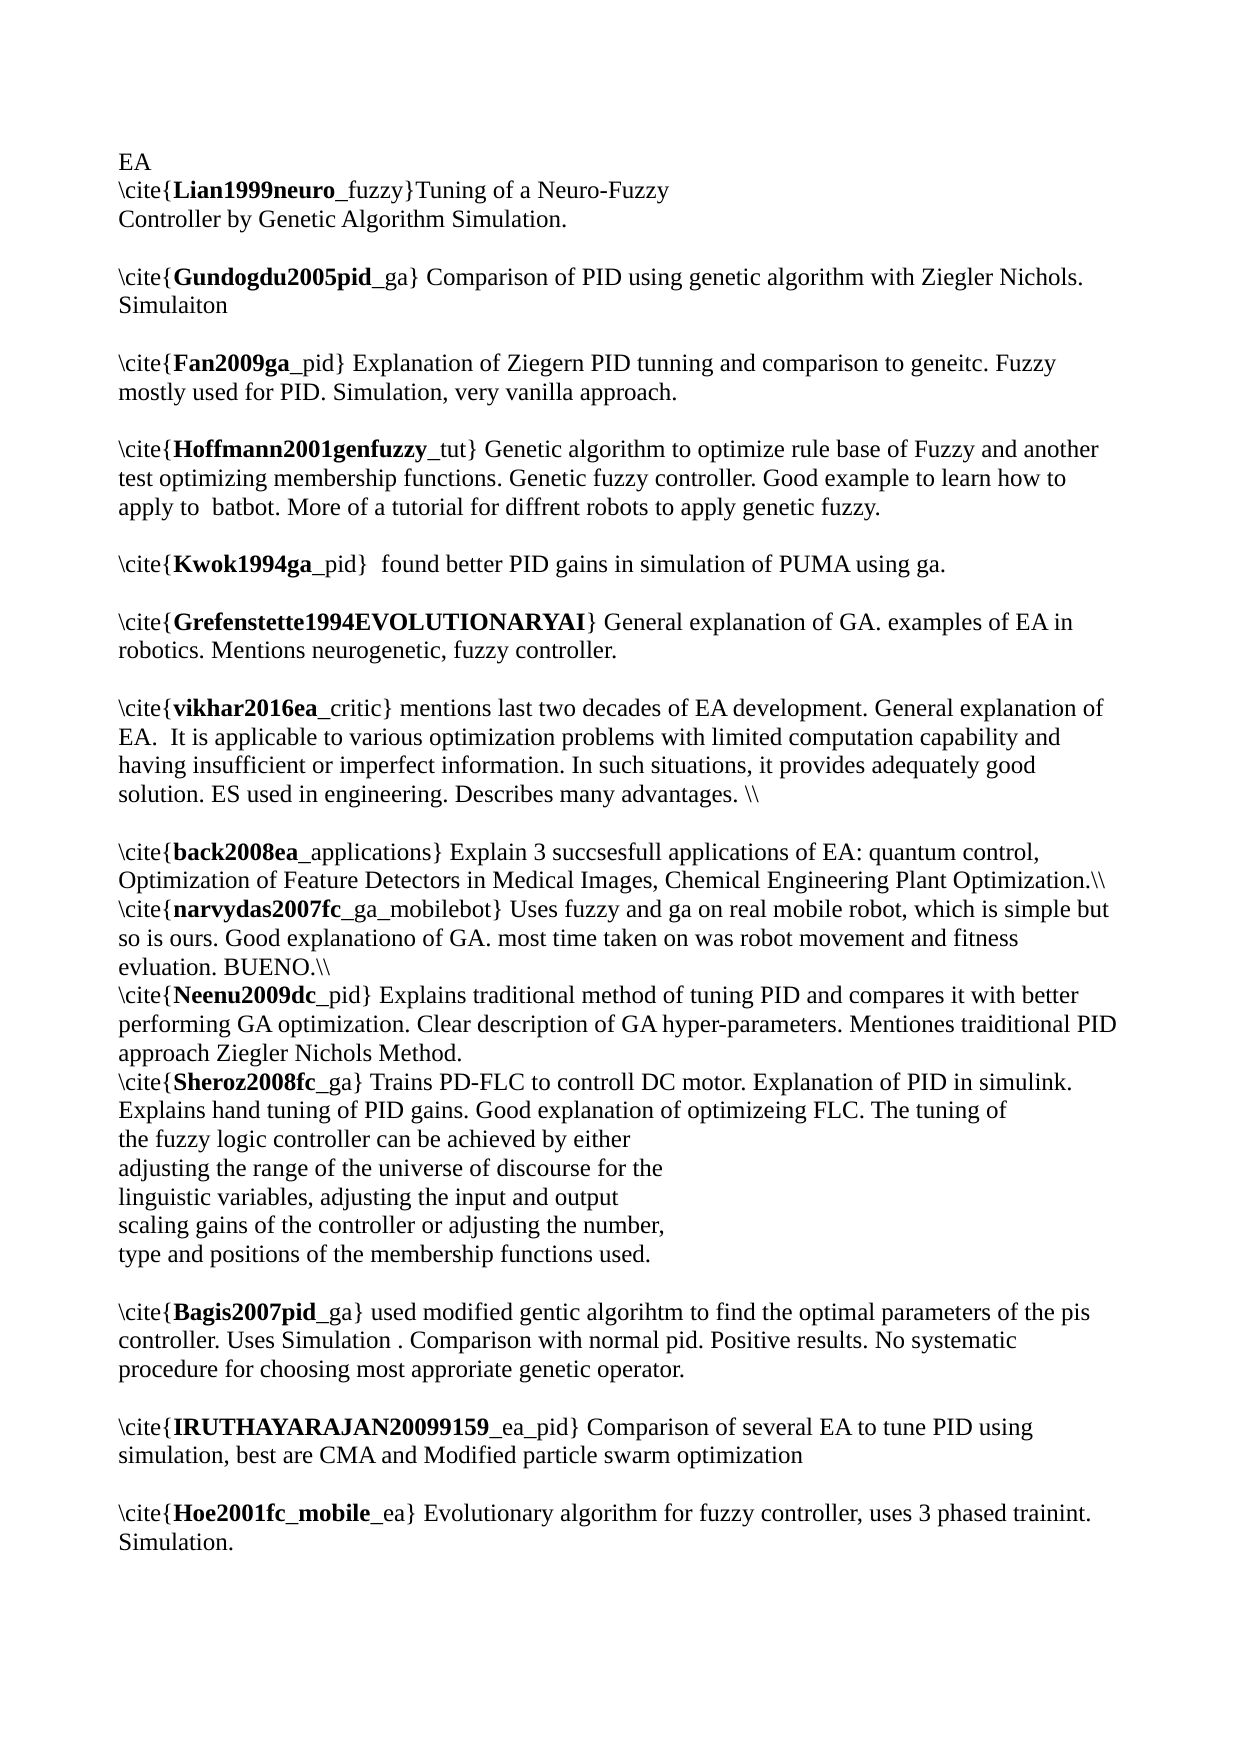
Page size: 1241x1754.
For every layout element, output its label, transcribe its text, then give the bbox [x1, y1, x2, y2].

text the fuzzy logic controller can be achieved by either [118, 1124, 1122, 1153]
text \cite{Hoffmann2001genfuzzy_tut} Genetic algorithm to optimize rule base of Fuzzy and another test optimizing membership functions. Genetic fuzzy controller. Good example to learn how to apply to batbot. More of a tutorial for diffrent robots to apply genetic fuzzy. [118, 434, 1122, 521]
text \cite{Kwok1994ga_pid} found better PID gains in simulation of PUMA using ga. [118, 549, 1122, 578]
text Controller by Genetic Algorithm Simulation. [118, 204, 1122, 233]
text \cite{Lian1999neuro_fuzzy}Tuning of a Neuro-Fuzzy [118, 176, 1122, 204]
text \cite{Sheroz2008fc_ga} Trains PD-FLC to controll DC motor. Explanation of PID in simulink. Explains hand tuning of PID gains. Good explanation of optimizeing FLC. The tuning of [118, 1067, 1122, 1124]
text linguistic variables, adjusting the input and output [118, 1182, 1122, 1211]
text \cite{Gundogdu2005pid_ga} Comparison of PID using genetic algorithm with Ziegler Nichols. Simulaiton [118, 262, 1122, 319]
text EA [118, 147, 1122, 176]
text \cite{narvydas2007fc_ga_mobilebot} Uses fuzzy and ga on real mobile robot, which is simple but so is ours. Good explanationo of GA. most time taken on was robot movement and fitness evluation. BUENO.\\ [118, 894, 1122, 981]
text \cite{Grefenstette1994EVOLUTIONARYAI} General explanation of GA. examples of EA in robotics. Mentions neurogenetic, fuzzy controller. [118, 607, 1122, 664]
text \cite{back2008ea_applications} Explain 3 succsesfull applications of EA: quantum control, Optimization of Feature Detectors in Medical Images, Chemical Engineering Plant Optimization.\\ [118, 837, 1122, 894]
text \cite{Fan2009ga_pid} Explanation of Ziegern PID tunning and comparison to geneitc. Fuzzy mostly used for PID. Simulation, very vanilla approach. [118, 348, 1122, 406]
text scaling gains of the controller or adjusting the number, [118, 1211, 1122, 1239]
text type and positions of the membership functions used. [118, 1239, 1122, 1268]
text \cite{Hoe2001fc_mobile_ea} Evolutionary algorithm for fuzzy controller, uses 3 phased trainint. Simulation. [118, 1498, 1122, 1556]
text adjusting the range of the universe of discourse for the [118, 1153, 1122, 1182]
text \cite{Bagis2007pid_ga} used modified gentic algorihtm to find the optimal parameters of the pis controller. Uses Simulation . Comparison with normal pid. Positive results. No systematic procedure for choosing most approriate genetic operator. [118, 1297, 1122, 1383]
text \cite{vikhar2016ea_critic} mentions last two decades of EA development. General explanation of EA. It is applicable to various optimization problems with limited computation capability and having insufficient or imperfect information. In such situations, it provides adequately good solution. ES used in engineering. Describes many advantages. \\ [118, 693, 1122, 808]
text \cite{IRUTHAYARAJAN20099159_ea_pid} Comparison of several EA to tune PID using simulation, best are CMA and Modified particle swarm optimization [118, 1412, 1122, 1469]
text \cite{Neenu2009dc_pid} Explains traditional method of tuning PID and compares it with better performing GA optimization. Clear description of GA hyper-parameters. Mentiones traiditional PID approach Ziegler Nichols Method. [118, 981, 1122, 1067]
